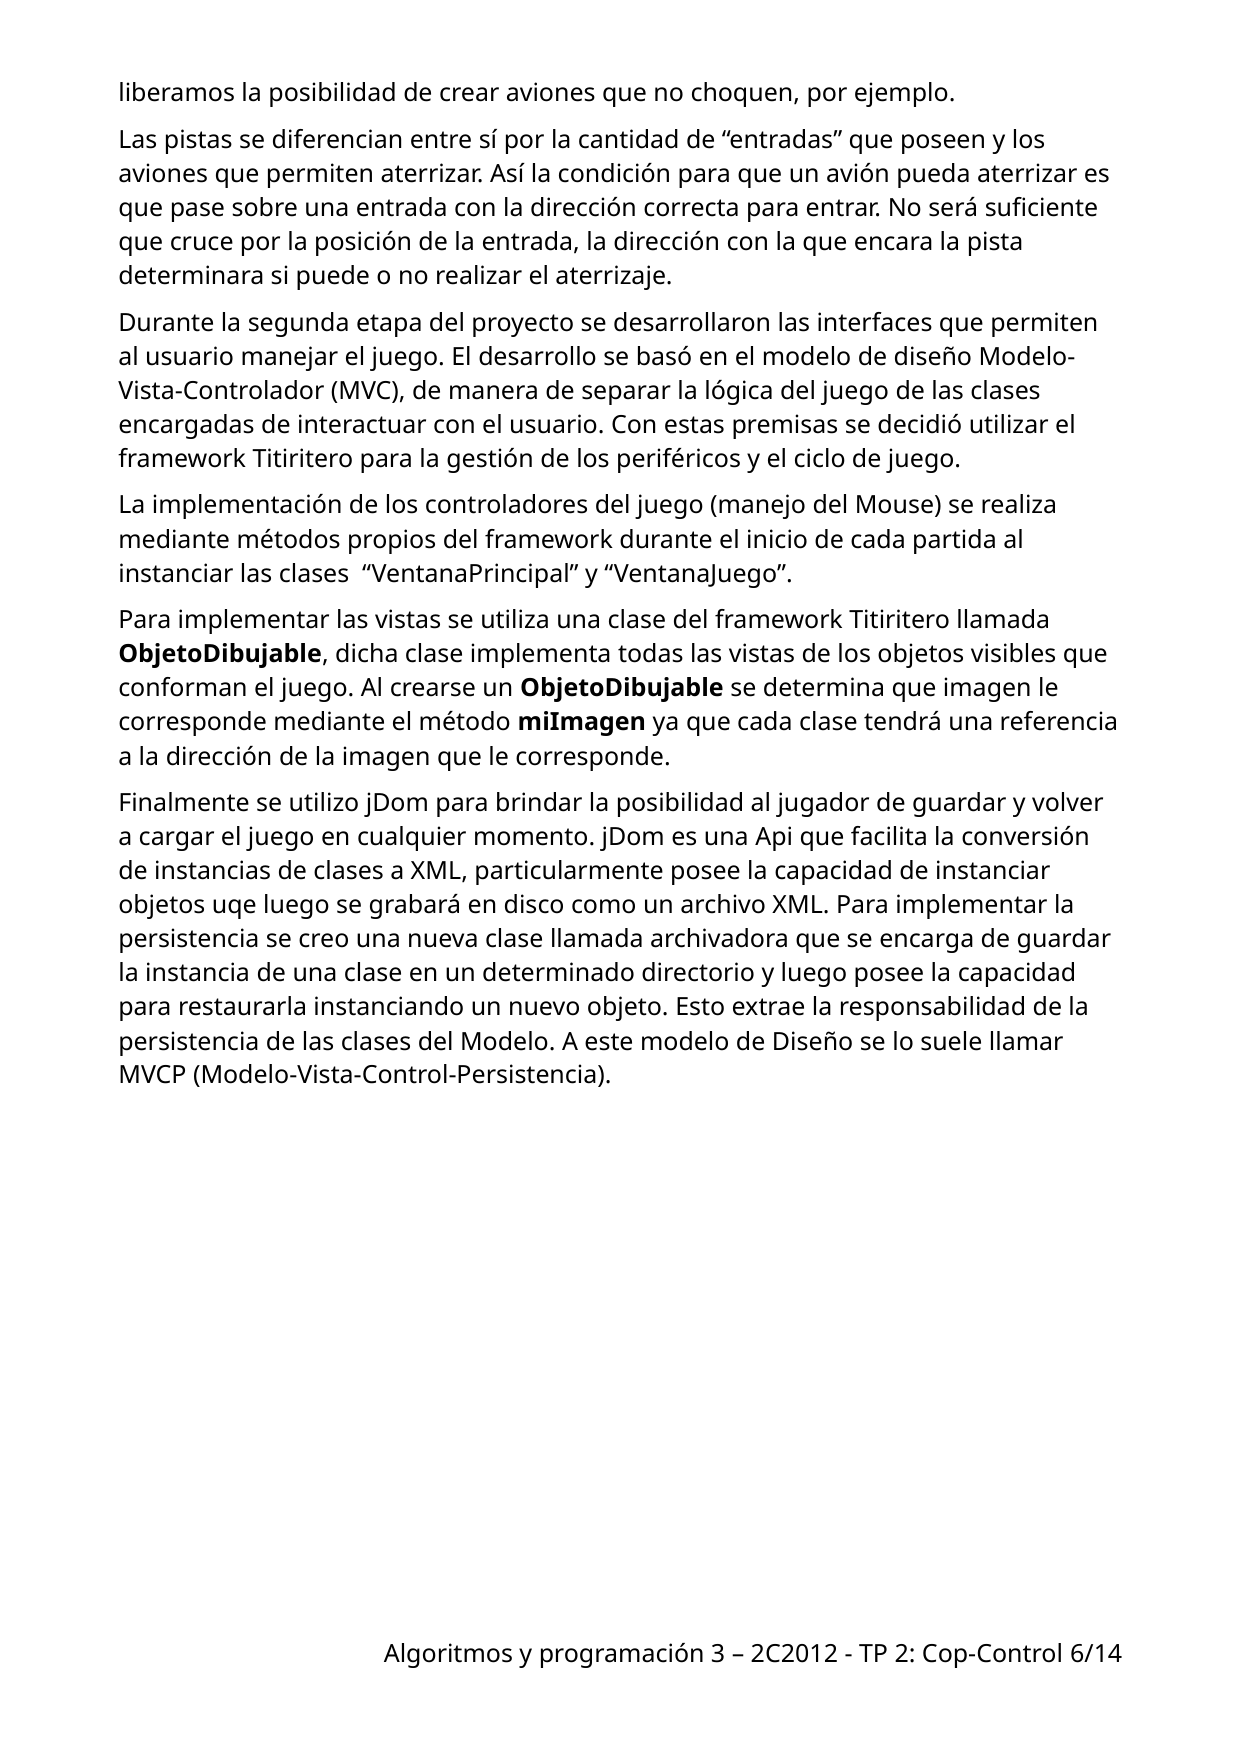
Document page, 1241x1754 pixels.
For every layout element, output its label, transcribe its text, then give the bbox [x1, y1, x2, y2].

text Finalmente se utilizo jDom para brindar la posibilidad al jugador de guardar y volver a cargar el juego en cualquier momento. jDom es una Api que facilita la conversión de instancias de clases a XML, particularmente posee la capacidad de instanciar objetos uqe luego se grabará en disco como un archivo XML. Para implementar la persistencia se creo una nueva clase llamada archivadora que se encarga de guardar la instancia de una clase en un determinado directorio y luego posee la capacidad para restaurarla instanciando un nuevo objeto. Esto extrae la responsabilidad de la persistencia de las clases del Modelo. A este modelo de Diseño se lo suele llamar MVCP (Modelo-Vista-Control-Persistencia). [118, 785, 1122, 1091]
text liberamos la posibilidad de crear aviones que no choquen, por ejemplo. [118, 75, 1122, 109]
text Durante la segunda etapa del proyecto se desarrollaron las interfaces que permiten al usuario manejar el juego. El desarrollo se basó en el modelo de diseño Modelo-Vista-Controlador (MVC), de manera de separar la lógica del juego de las clases encargadas de interactuar con el usuario. Con estas premisas se decidió utilizar el framework Titiritero para la gestión de los periféricos y el ciclo de juego. [118, 304, 1122, 475]
text Para implementar las vistas se utiliza una clase del framework Titiritero llamada ObjetoDibujable, dicha clase implementa todas las vistas de los objetos visibles que conforman el juego. Al crearse un ObjetoDibujable se determina que imagen le corresponde mediante el método miImagen ya que cada clase tendrá una referencia a la dirección de la imagen que le corresponde. [118, 602, 1122, 772]
text Las pistas se diferencian entre sí por la cantidad de “entradas” que poseen y los aviones que permiten aterrizar. Así la condición para que un avión pueda aterrizar es que pase sobre una entrada con la dirección correcta para entrar. No será suficiente que cruce por la posición de la entrada, la dirección con la que encara la pista determinara si puede o no realizar el aterrizaje. [118, 122, 1122, 292]
text La implementación de los controladores del juego (manejo del Mouse) se realiza mediante métodos propios del framework durante el inicio de cada partida al instanciar las clases “VentanaPrincipal” y “VentanaJuego”. [118, 487, 1122, 589]
